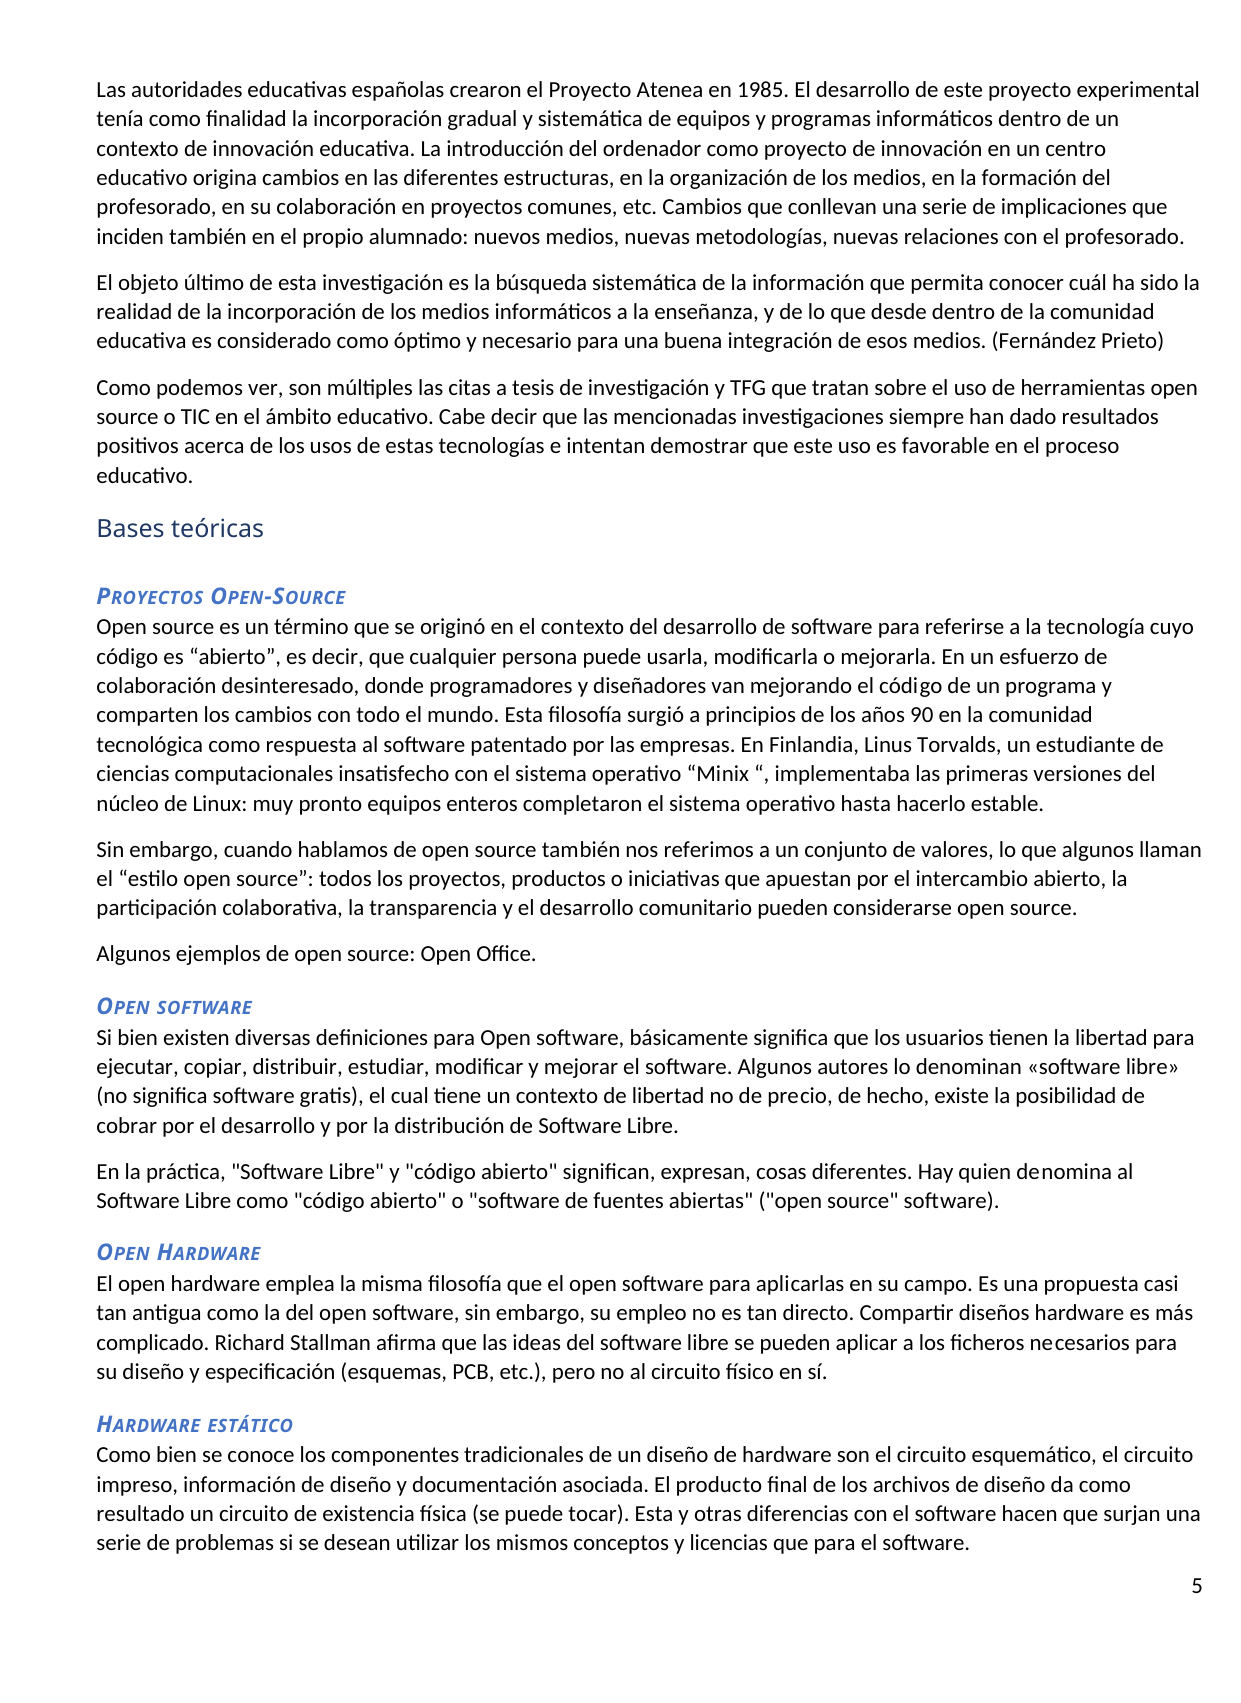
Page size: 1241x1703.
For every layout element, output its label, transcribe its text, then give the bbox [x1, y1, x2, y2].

subtitle Hardware estático [96, 1407, 1203, 1439]
text En la práctica, "Software Libre" y "código abierto" significan, expresan, cosas diferentes. Hay quien de­nomina al Software Libre como "código abierto" o "software de fuentes abiertas" ("open source" soft­ware). [96, 1157, 1203, 1214]
subtitle Proyectos Open-Source [96, 580, 1203, 611]
text Como podemos ver, son múltiples las citas a tesis de investigación y TFG que tratan sobre el uso de herramientas open source o TIC en el ámbito educativo. Cabe decir que las mencionadas investigaciones siempre han dado resultados positivos acerca de los usos de estas tecnologías e intentan demostrar que este uso es favorable en el proceso educativo. [96, 373, 1203, 489]
text Open source es un término que se originó en el con­texto del desarrollo de software para referirse a la tec­nología cuyo código es “abierto”, es decir, que cual­quier persona puede usarla, modificarla o mejorarla. En un esfuerzo de colaboración desinteresado, donde programadores y diseñadores van mejorando el códi­go de un programa y comparten los cambios con todo el mundo. Esta filosofía surgió a principios de los años 90 en la comunidad tecnológica como respuesta al software patentado por las empresas. En Finlandia, Linus Torvalds, un estudiante de ciencias computa­cionales insatisfecho con el sistema operativo “Mi­nix “, implementaba las primeras versiones del núcleo de Linux: muy pronto equipos enteros completaron el sistema operativo hasta hacerlo estable. [96, 612, 1203, 817]
text El objeto último de esta investigación es la búsqueda sistemática de la información que permita conocer cuál ha sido la realidad de la incorporación de los medios informáticos a la enseñanza, y de lo que desde dentro de la comunidad educativa es considerado como óptimo y necesario para una buena integración de esos medios. (Fernández Prieto) [96, 268, 1203, 355]
text Algunos ejemplos de open source: Open Office. [96, 939, 1203, 968]
subtitle Open Hardware [96, 1236, 1203, 1268]
text El open hardware emplea la misma filosofía que el open software para apli­carlas en su campo. Es una propuesta casi tan antigua como la del open software, sin embargo, su empleo no es tan directo. Compartir diseños hardware es más complicado. Richard Stallman afirma que las ideas del software libre se pueden aplicar a los ficheros ne­cesarios para su diseño y especificación (esquemas, PCB, etc.), pero no al circuito físico en sí. [96, 1269, 1203, 1385]
text Sin embargo, cuando hablamos de open source tam­bién nos referimos a un conjunto de valores, lo que algunos llaman el “estilo open source”: todos los proyectos, productos o iniciativas que apuestan por el intercambio abierto, la participación colaborativa, la transparencia y el desarrollo comunitario pueden considerarse open source. [96, 835, 1203, 922]
text Como bien se conoce los com­ponentes tradicionales de un diseño de hardware son el circuito esquemático, el circuito impreso, informa­ción de diseño y documentación asociada. El produc­to final de los archivos de diseño da como resultado un circuito de existencia física (se puede tocar). Esta y otras diferencias con el software hacen que surjan una serie de problemas si se desean utilizar los mis­mos conceptos y licencias que para el software. [96, 1440, 1203, 1556]
subtitle Bases teóricas [96, 511, 1203, 545]
text Si bien existen diversas definiciones para Open soft­ware, básicamente significa que los usuarios tienen la libertad para ejecutar, copiar, distribuir, estudiar, modificar y mejorar el software. Algunos autores lo denominan «software libre» (no significa software gratis), el cual tiene un contexto de libertad no de pre­cio, de hecho, existe la posibilidad de cobrar por el desarrollo y por la distribución de Software Libre. [96, 1023, 1203, 1139]
subtitle Open software [96, 990, 1203, 1021]
text Las autoridades educativas españolas crearon el Proyecto Atenea en 1985. El desarrollo de este proyecto experimental tenía como finalidad la incorporación gradual y sistemática de equipos y programas informáticos dentro de un contexto de innovación educativa. La introducción del ordenador como proyecto de innovación en un centro educativo origina cambios en las diferentes estructuras, en la organización de los medios, en la formación del profesorado, en su colaboración en proyectos comunes, etc. Cambios que conllevan una serie de implicaciones que inciden también en el propio alumnado: nuevos medios, nuevas metodologías, nuevas relaciones con el profesorado. [96, 75, 1203, 250]
